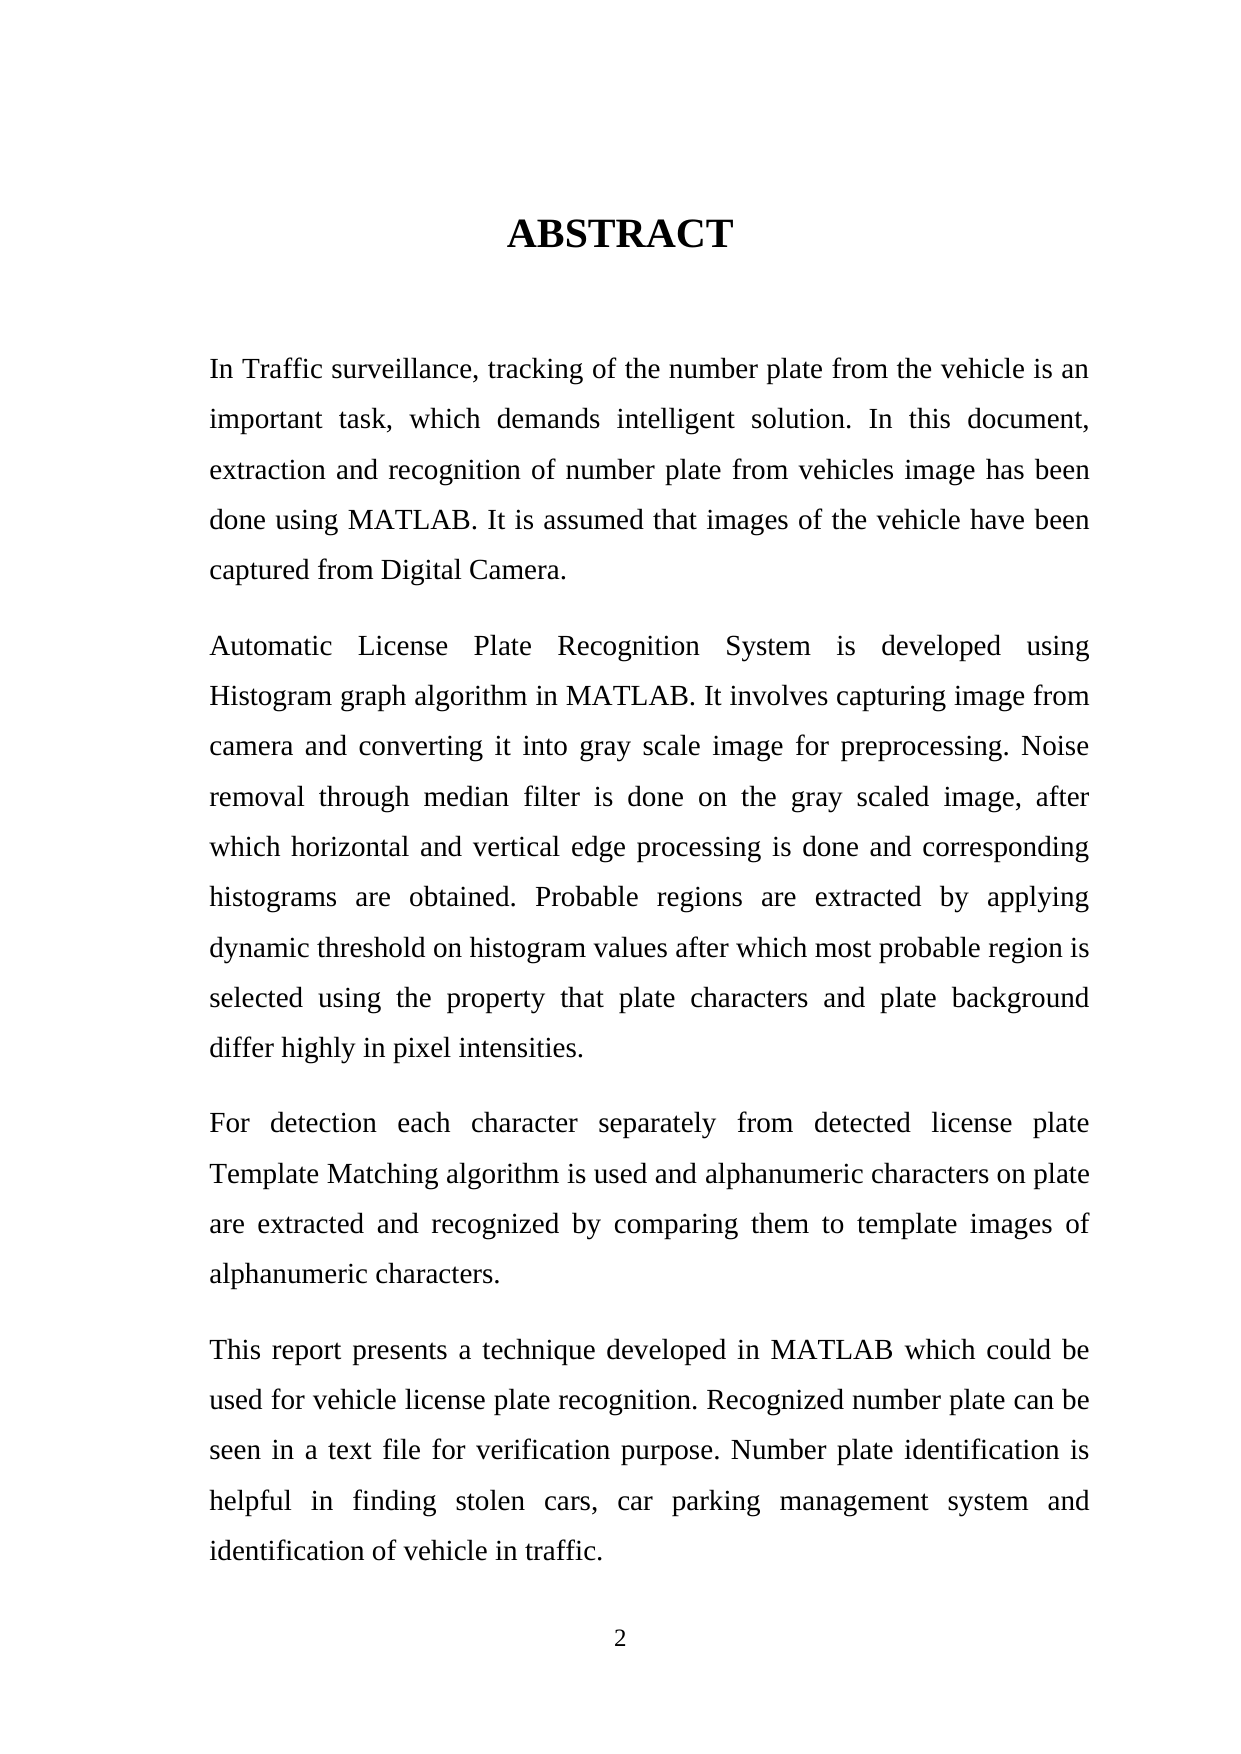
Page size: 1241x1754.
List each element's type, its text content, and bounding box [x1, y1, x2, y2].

text In Traffic surveillance, tracking of the number plate from the vehicle is an important task, which demands intelligent solution. In this document, extraction and recognition of number plate from vehicles image has been done using MATLAB. It is assumed that images of the vehicle have been captured from Digital Camera. [209, 351, 1090, 586]
text This report presents a technique developed in MATLAB which could be used for vehicle license plate recognition. Recognized number plate can be seen in a text file for verification purpose. Number plate identification is helpful in finding stolen cars, car parking management system and identification of vehicle in traffic. [209, 1332, 1090, 1567]
text ABSTRACT [150, 208, 1090, 256]
text Automatic License Plate Recognition System is developed using Histogram graph algorithm in MATLAB. It involves capturing image from camera and converting it into gray scale image for preprocessing. Noise removal through median filter is done on the gray scaled image, after which horizontal and vertical edge processing is done and corresponding histograms are obtained. Probable regions are extracted by applying dynamic threshold on histogram values after which most probable region is selected using the property that plate characters and plate background differ highly in pixel intensities. [209, 628, 1090, 1064]
text For detection each character separately from detected license plate Template Matching algorithm is used and alphanumeric characters on plate are extracted and recognized by comparing them to template images of alphanumeric characters. [209, 1106, 1090, 1290]
